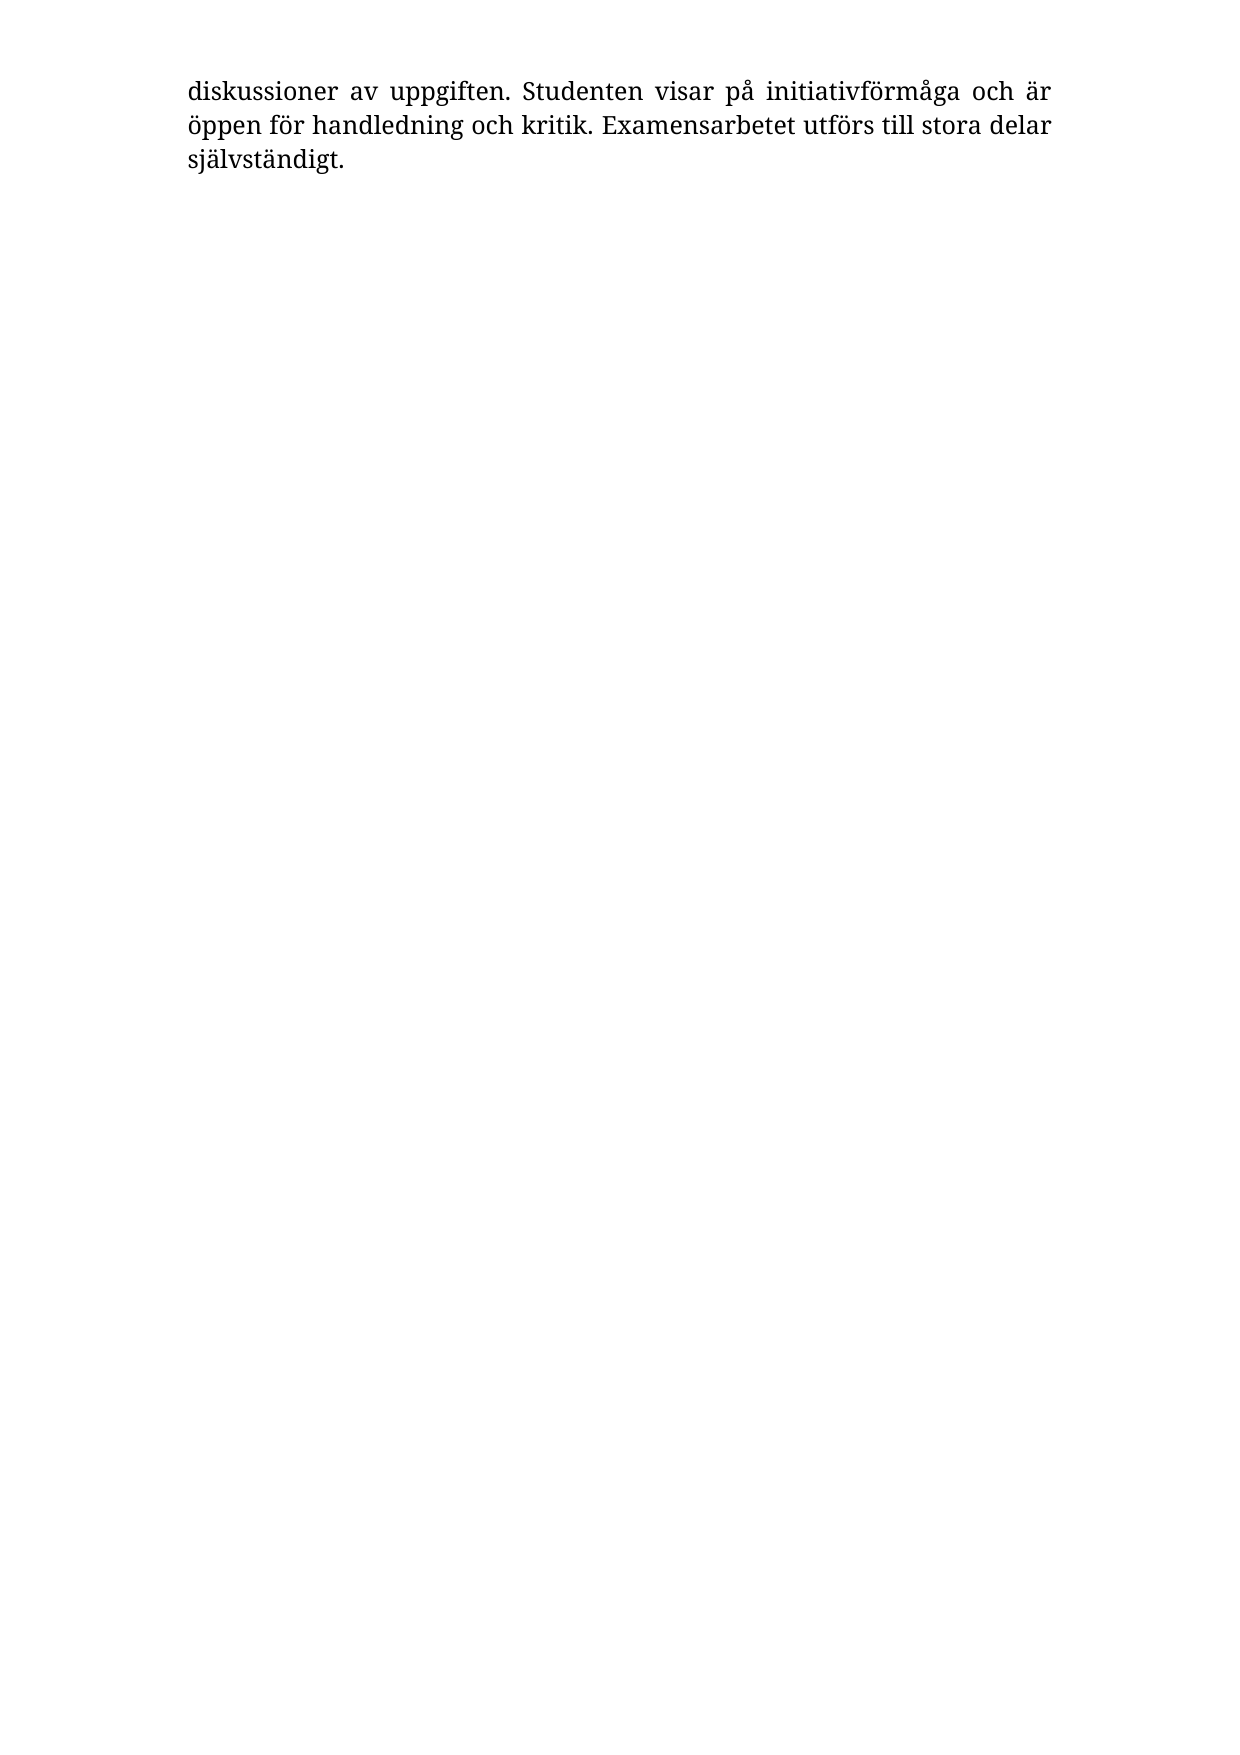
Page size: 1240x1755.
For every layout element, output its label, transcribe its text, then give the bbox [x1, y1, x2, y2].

text diskussioner av uppgiften. Studenten visar på initiativförmåga och är öppen för handledning och kritik. Examensarbetet utförs till stora delar självständigt. [187, 74, 1052, 176]
